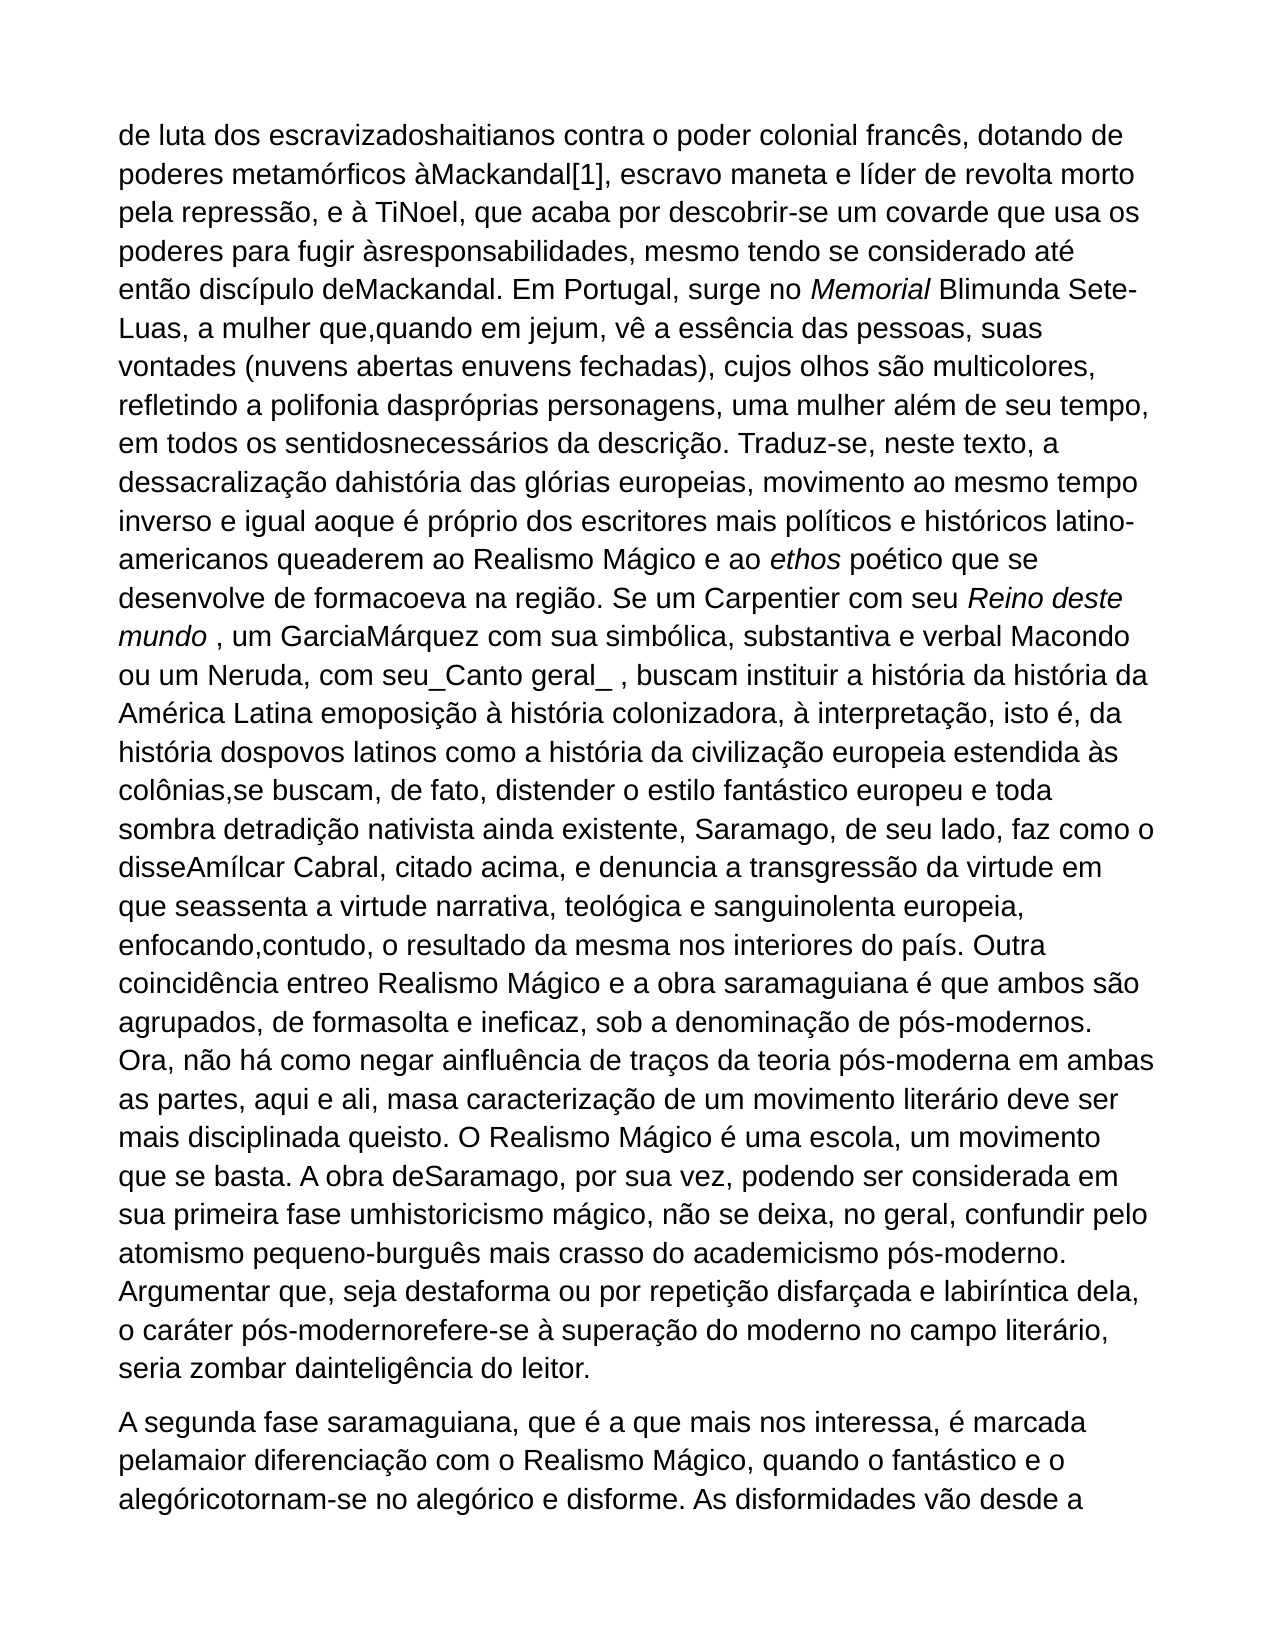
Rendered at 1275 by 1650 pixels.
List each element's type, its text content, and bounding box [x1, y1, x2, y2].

text de luta dos escravizadoshaitianos contra o poder colonial francês, dotando de poderes metamórficos àMackandal[1], escravo maneta e líder de revolta morto pela repressão, e à TiNoel, que acaba por descobrir-se um covarde que usa os poderes para fugir àsresponsabilidades, mesmo tendo se considerado até então discípulo deMackandal. Em Portugal, surge no Memorial Blimunda Sete-Luas, a mulher que,quando em jejum, vê a essência das pessoas, suas vontades (nuvens abertas enuvens fechadas), cujos olhos são multicolores, refletindo a polifonia daspróprias personagens, uma mulher além de seu tempo, em todos os sentidosnecessários da descrição. Traduz-se, neste texto, a dessacralização dahistória das glórias europeias, movimento ao mesmo tempo inverso e igual aoque é próprio dos escritores mais políticos e históricos latino-americanos queaderem ao Realismo Mágico e ao ethos poético que se desenvolve de formacoeva na região. Se um Carpentier com seu Reino deste mundo , um GarciaMárquez com sua simbólica, substantiva e verbal Macondo ou um Neruda, com seu_Canto geral_ , buscam instituir a história da história da América Latina emoposição à história colonizadora, à interpretação, isto é, da história dospovos latinos como a história da civilização europeia estendida às colônias,se buscam, de fato, distender o estilo fantástico europeu e toda sombra detradição nativista ainda existente, Saramago, de seu lado, faz como o disseAmílcar Cabral, citado acima, e denuncia a transgressão da virtude em que seassenta a virtude narrativa, teológica e sanguinolenta europeia, enfocando,contudo, o resultado da mesma nos interiores do país. Outra coincidência entreo Realismo Mágico e a obra saramaguiana é que ambos são agrupados, de formasolta e ineficaz, sob a denominação de pós-modernos. Ora, não há como negar ainfluência de traços da teoria pós-moderna em ambas as partes, aqui e ali, masa caracterização de um movimento literário deve ser mais disciplinada queisto. O Realismo Mágico é uma escola, um movimento que se basta. A obra deSaramago, por sua vez, podendo ser considerada em sua primeira fase umhistoricismo mágico, não se deixa, no geral, confundir pelo atomismo pequeno-burguês mais crasso do academicismo pós-moderno. Argumentar que, seja destaforma ou por repetição disfarçada e labiríntica dela, o caráter pós-modernorefere-se à superação do moderno no campo literário, seria zombar dainteligência do leitor. [118, 118, 1157, 1385]
text A segunda fase saramaguiana, que é a que mais nos interessa, é marcada pelamaior diferenciação com o Realismo Mágico, quando o fantástico e o alegóricotornam-se no alegórico e disforme. As disformidades vão desde a [118, 1404, 1157, 1515]
